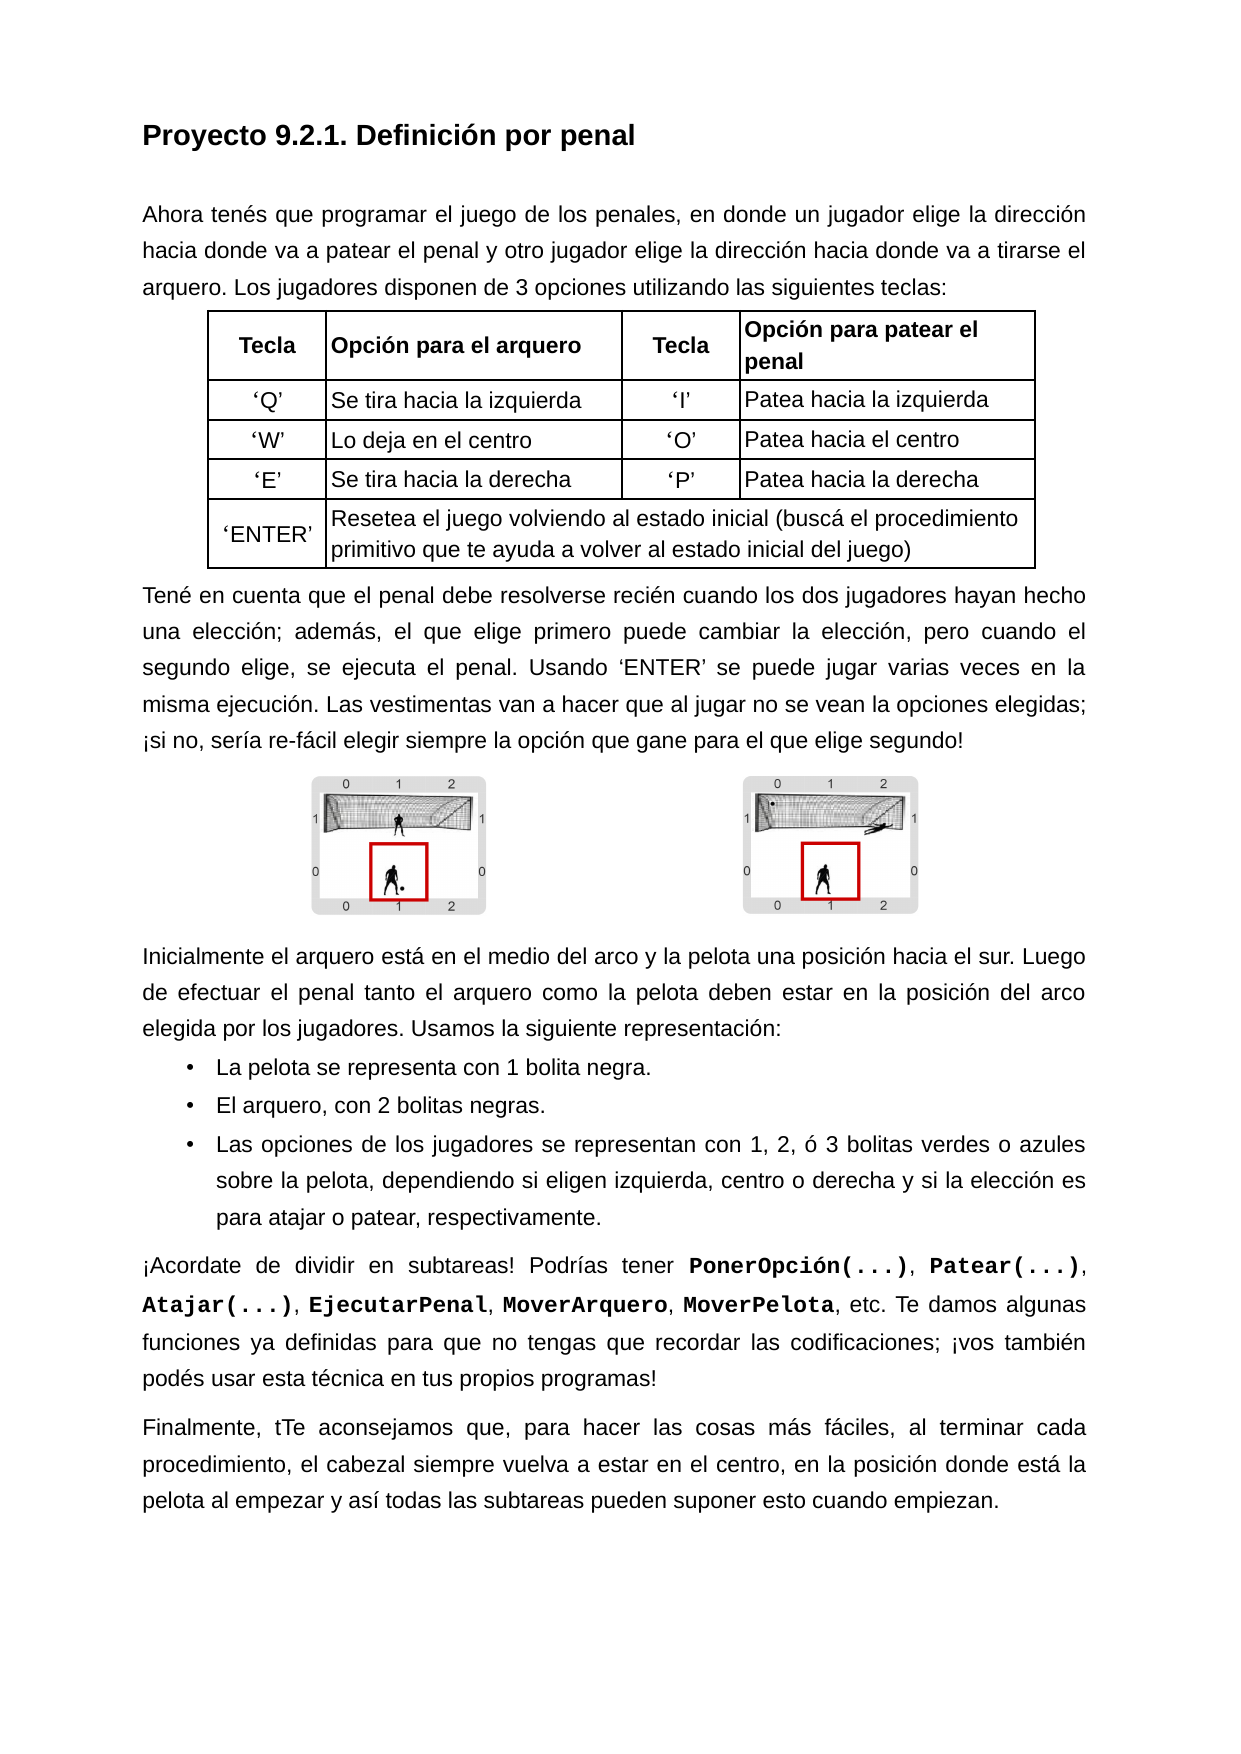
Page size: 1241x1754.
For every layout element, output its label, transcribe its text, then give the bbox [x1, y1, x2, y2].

table_cell Se tira hacia la izquierda [327, 381, 621, 418]
text Finalmente, tTe aconsejamos que, para hacer las cosas más fáciles, al terminar cada procedimiento, el cabezal siempre vuelva a estar en el centro, en la posición donde está la pelota al empezar y así todas las subtareas pueden suponer esto cuando empiezan. [142, 1414, 1087, 1513]
table_header Opción para el arquero [327, 312, 621, 379]
table_cell ‘W’ [209, 421, 325, 458]
table_cell ‘P’ [623, 460, 739, 498]
list Las opciones de los jugadores se representan con 1, 2, ó 3 bolitas verdes o azules sobre la pelota, dependiendo si eligen izquierda, centro o derecha y si la elección es para atajar o patear, respectivamente. [186, 1131, 1087, 1230]
table_header Tecla [209, 312, 325, 379]
table_cell Patea hacia la izquierda [741, 381, 1034, 418]
table_header Opción para patear el penal [741, 312, 1034, 379]
table_cell ‘Q’ [209, 381, 325, 418]
text Inicialmente el arquero está en el medio del arco y la pelota una posición hacia el sur. Luego de efectuar el penal tanto el arquero como la pelota deben estar en la posición del arco elegida por los jugadores. Usamos la siguiente representación: [142, 943, 1087, 1042]
table_header Tecla [623, 312, 739, 379]
text ¡Acordate de dividir en subtareas! Podrías tener PonerOpción(...), Patear(...), Atajar(...), EjecutarPenal, MoverArquero, MoverPelota, etc. Te damos algunas funciones ya definidas para que no tengas que recordar las codificaciones; ¡vos también podés usar esta técnica en tus propios programas! [142, 1252, 1087, 1392]
table_cell Se tira hacia la derecha [327, 460, 621, 498]
text Ahora tenés que programar el juego de los penales, en donde un jugador elige la dirección hacia donde va a patear el penal y otro jugador elige la dirección hacia donde va a tirarse el arquero. Los jugadores disponen de 3 opciones utilizando las siguientes teclas: [142, 201, 1087, 300]
table_cell Patea hacia el centro [741, 421, 1034, 458]
table_cell ‘I’ [623, 381, 739, 418]
text Tené en cuenta que el penal debe resolverse recién cuando los dos jugadores hayan hecho una elección; además, el que elige primero puede cambiar la elección, pero cuando el segundo elige, se ejecuta el penal. Usando ‘ENTER’ se puede jugar varias veces en la misma ejecución. Las vestimentas van a hacer que al jugar no se vean la opciones elegidas; ¡si no, sería re-fácil elegir siempre la opción que gane para el que elige segundo! [142, 582, 1087, 753]
table_cell Resetea el juego volviendo al estado inicial (buscá el procedimiento primitivo que te ayuda a volver al estado inicial del juego) [327, 500, 1034, 567]
table_cell Patea hacia la derecha [741, 460, 1034, 498]
picture [310, 776, 488, 916]
table_cell ‘O’ [623, 421, 739, 458]
table_cell Lo deja en el centro [327, 421, 621, 458]
list El arquero, con 2 bolitas negras. [186, 1092, 1087, 1119]
table_cell ‘ENTER’ [209, 500, 325, 567]
text Proyecto 9.2.1. Definición por penal [142, 118, 1087, 152]
table_cell ‘E’ [209, 460, 325, 498]
list La pelota se representa con 1 bolita negra. [186, 1054, 1087, 1080]
picture [742, 776, 920, 916]
